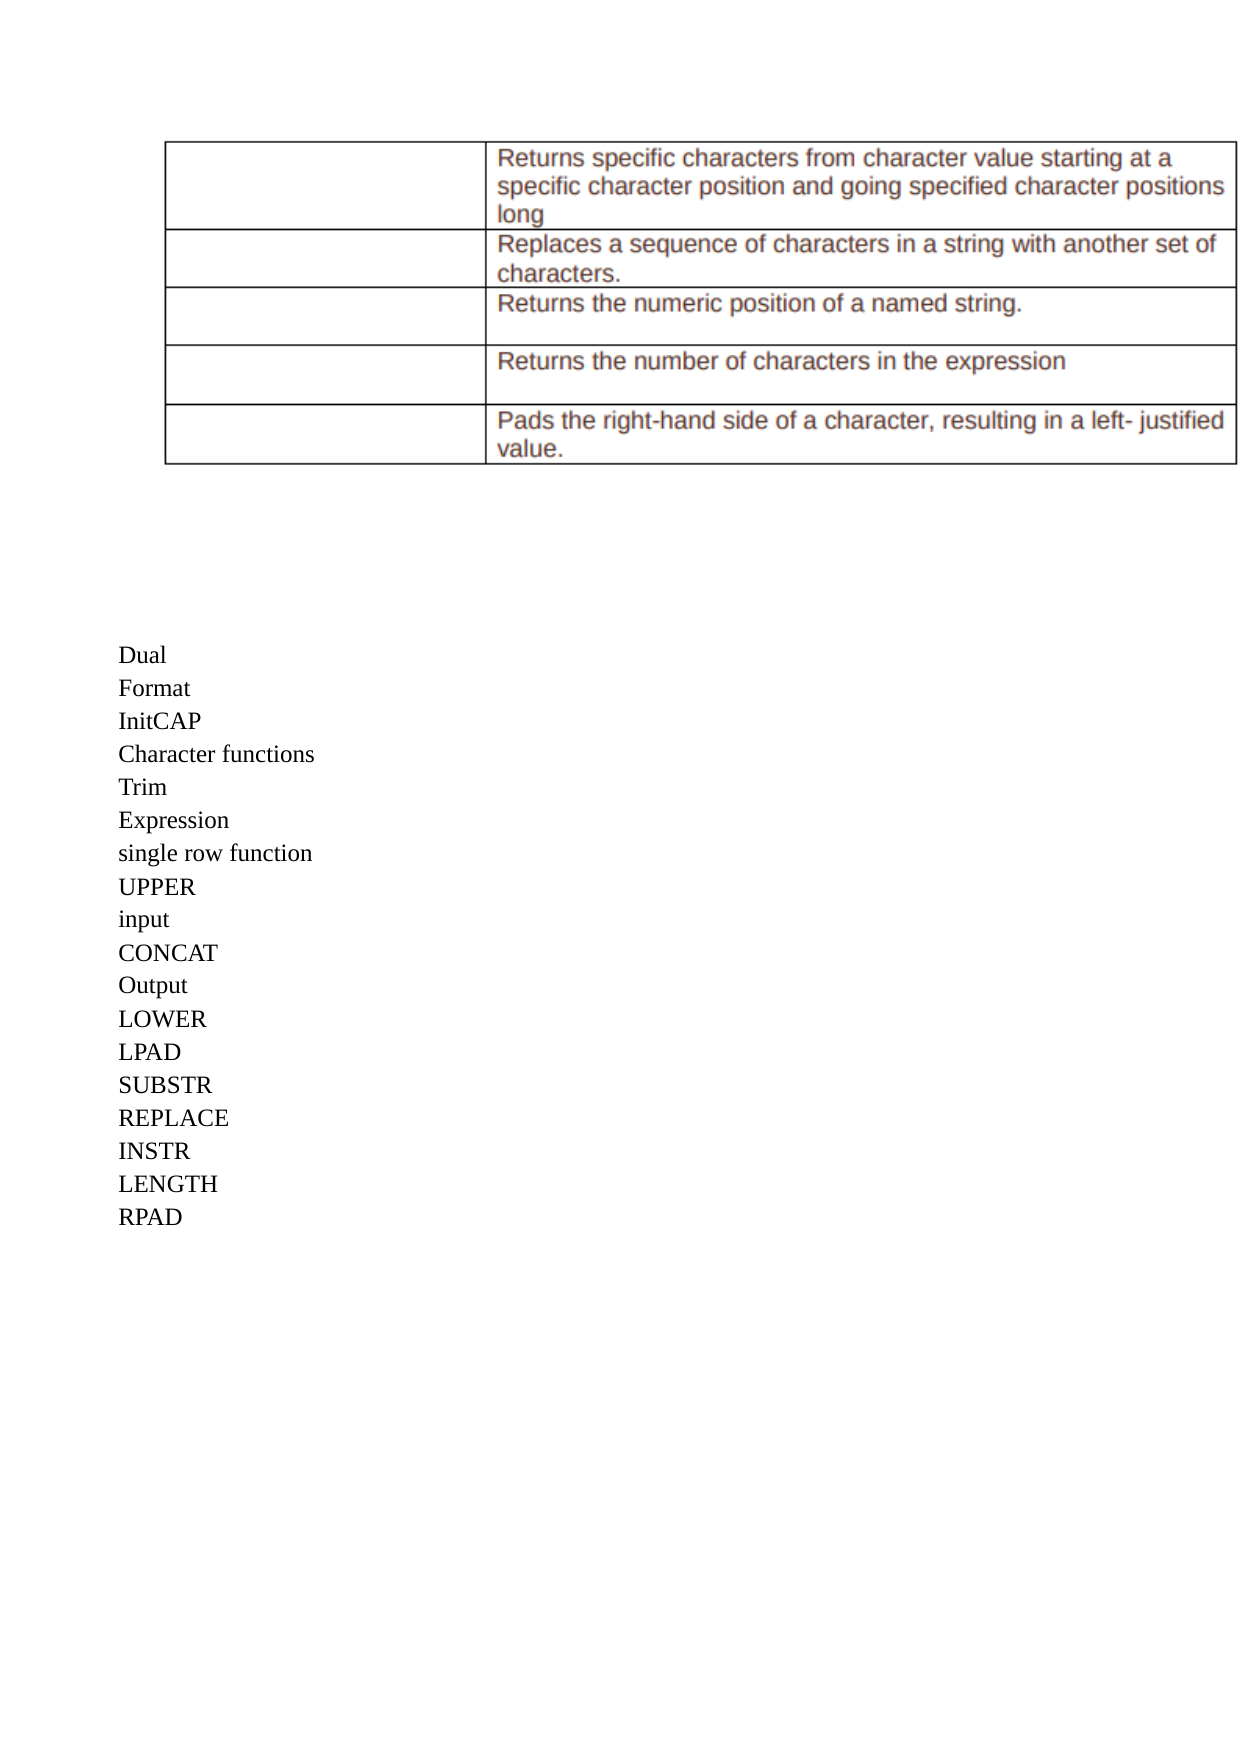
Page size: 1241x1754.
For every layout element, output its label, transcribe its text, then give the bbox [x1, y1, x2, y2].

text input [118, 904, 1122, 933]
text InitCAP [118, 706, 1122, 735]
text Output [118, 971, 1122, 999]
text INSTR [118, 1136, 1122, 1164]
text LENGTH [118, 1169, 1122, 1197]
text UPPER [118, 872, 1122, 900]
text Format [118, 673, 1122, 702]
picture [118, 118, 1241, 504]
text single row function [118, 838, 1122, 867]
text Trim [118, 772, 1122, 801]
text CONCAT [118, 938, 1122, 966]
text LOWER [118, 1004, 1122, 1032]
text REPLACE [118, 1103, 1122, 1131]
text Expression [118, 806, 1122, 834]
text LPAD [118, 1037, 1122, 1065]
text SUBSTR [118, 1070, 1122, 1098]
text Dual [118, 640, 1122, 669]
text RPAD [118, 1202, 1122, 1231]
text Character functions [118, 739, 1122, 768]
